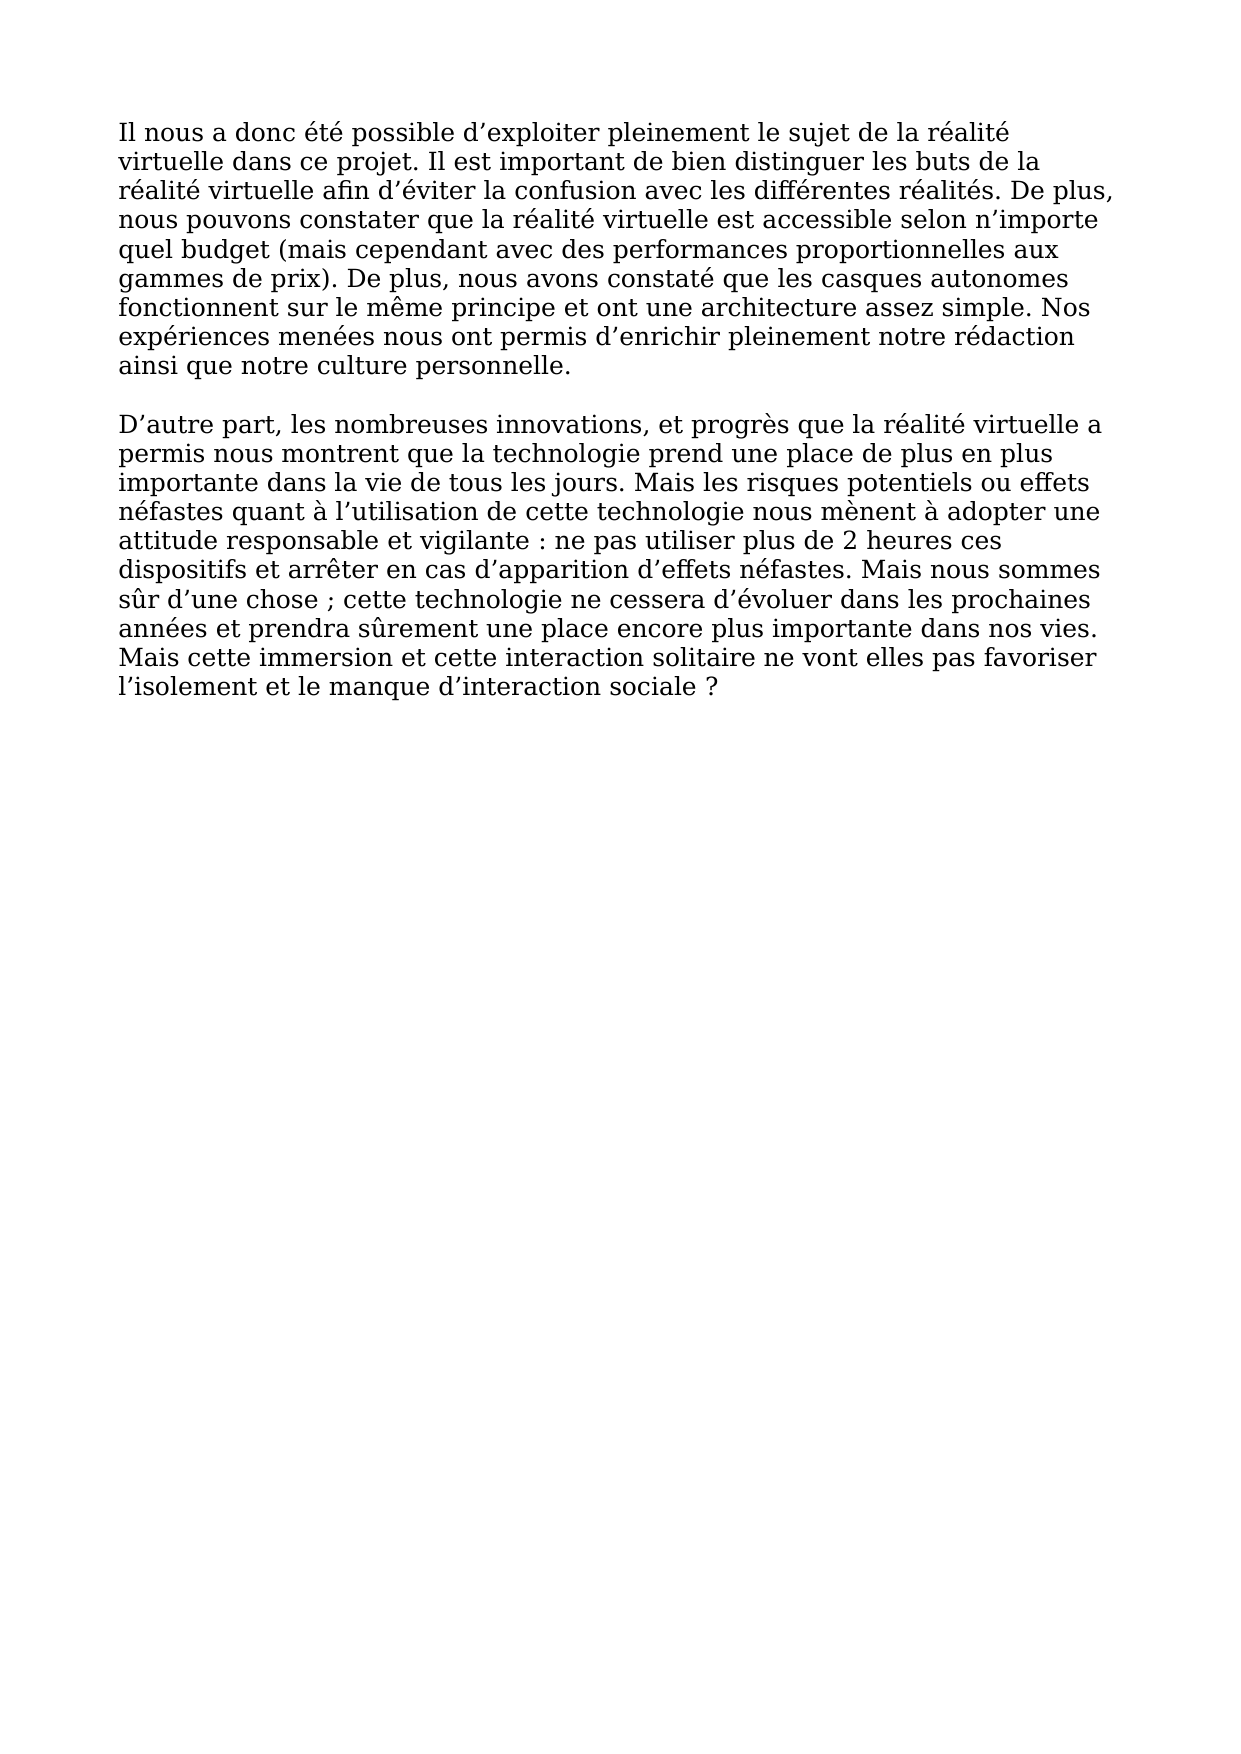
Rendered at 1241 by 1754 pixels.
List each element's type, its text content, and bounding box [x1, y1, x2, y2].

text D’autre part, les nombreuses innovations, et progrès que la réalité virtuelle a permis nous montrent que la technologie prend une place de plus en plus importante dans la vie de tous les jours. Mais les risques potentiels ou effets néfastes quant à l’utilisation de cette technologie nous mènent à adopter une attitude responsable et vigilante : ne pas utiliser plus de 2 heures ces dispositifs et arrêter en cas d’apparition d’effets néfastes. Mais nous sommes sûr d’une chose ; cette technologie ne cessera d’évoluer dans les prochaines années et prendra sûrement une place encore plus importante dans nos vies. [118, 410, 1122, 643]
text Il nous a donc été possible d’exploiter pleinement le sujet de la réalité virtuelle dans ce projet. Il est important de bien distinguer les buts de la réalité virtuelle afin d’éviter la confusion avec les différentes réalités. De plus, nous pouvons constater que la réalité virtuelle est accessible selon n’importe quel budget (mais cependant avec des performances proportionnelles aux gammes de prix). De plus, nous avons constaté que les casques autonomes fonctionnent sur le même principe et ont une architecture assez simple. Nos expériences menées nous ont permis d’enrichir pleinement notre rédaction ainsi que notre culture personnelle. [118, 118, 1122, 381]
text Mais cette immersion et cette interaction solitaire ne vont elles pas favoriser l’isolement et le manque d’interaction sociale ? [118, 643, 1122, 701]
